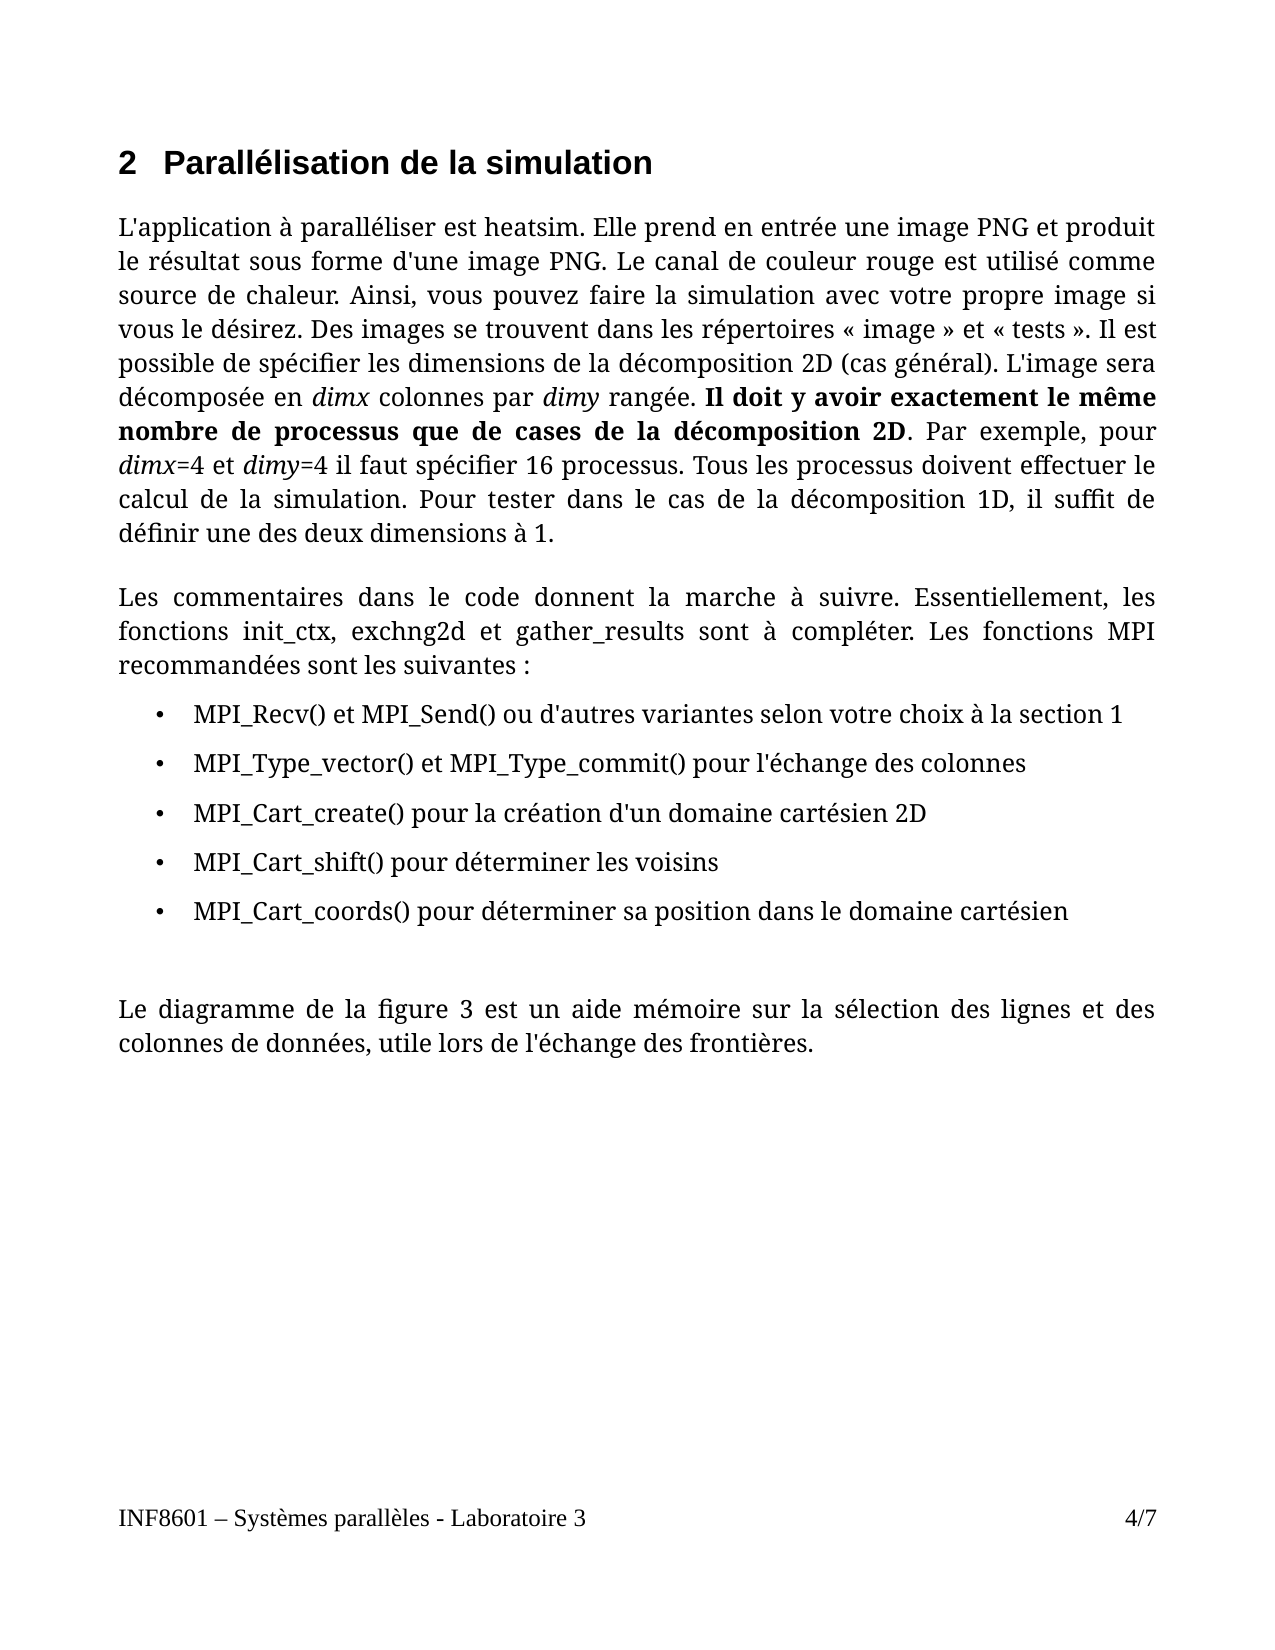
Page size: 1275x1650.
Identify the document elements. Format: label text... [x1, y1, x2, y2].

list MPI_Type_vector() et MPI_Type_commit() pour l'échange des colonnes [156, 746, 1157, 780]
list MPI_Cart_create() pour la création d'un domaine cartésien 2D [156, 795, 1157, 829]
text L'application à paralléliser est heatsim. Elle prend en entrée une image PNG et produit le résultat sous forme d'une image PNG. Le canal de couleur rouge est utilisé comme source de chaleur. Ainsi, vous pouvez faire la simulation avec votre propre image si vous le désirez. Des images se trouvent dans les répertoires « image » et « tests ». Il est possible de spécifier les dimensions de la décomposition 2D (cas général). L'image sera décomposée en dimx colonnes par dimy rangée. Il doit y avoir exactement le même nombre de processus que de cases de la décomposition 2D. Par exemple, pour dimx=4 et dimy=4 il faut spécifier 16 processus. Tous les processus doivent effectuer le calcul de la simulation. Pour tester dans le cas de la décomposition 1D, il suffit de définir une des deux dimensions à 1. [118, 209, 1157, 550]
list MPI_Cart_coords() pour déterminer sa position dans le domaine cartésien [156, 893, 1157, 927]
subtitle Parallélisation de la simulation [118, 143, 1157, 182]
list MPI_Recv() et MPI_Send() ou d'autres variantes selon votre choix à la section 1 [156, 697, 1157, 731]
text Le diagramme de la figure 3 est un aide mémoire sur la sélection des lignes et des colonnes de données, utile lors de l'échange des frontières. [118, 991, 1157, 1059]
text Les commentaires dans le code donnent la marche à suivre. Essentiellement, les fonctions init_ctx, exchng2d et gather_results sont à compléter. Les fonctions MPI recommandées sont les suivantes : [118, 580, 1157, 682]
list MPI_Cart_shift() pour déterminer les voisins [156, 844, 1157, 878]
